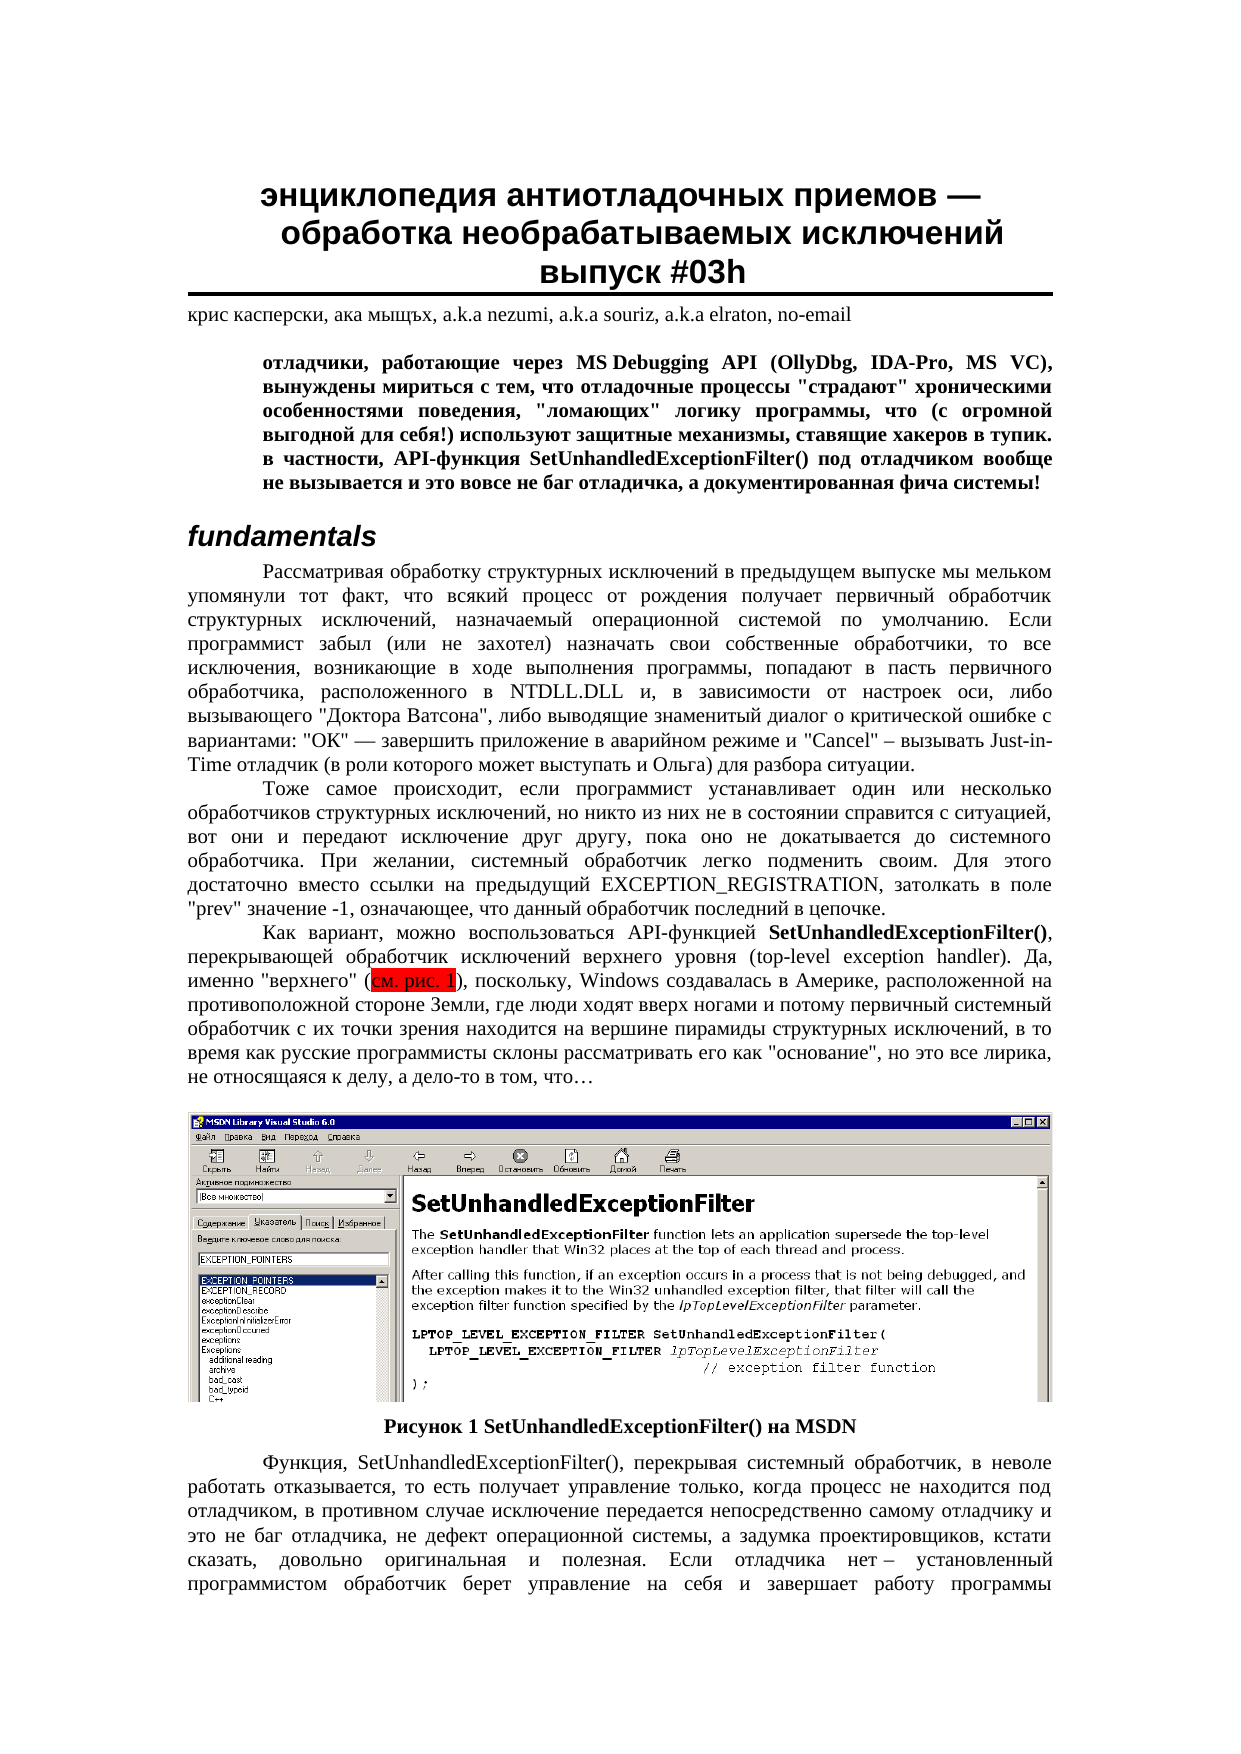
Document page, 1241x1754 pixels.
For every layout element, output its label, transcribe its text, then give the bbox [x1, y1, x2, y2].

text Рассматривая обработку структурных исключений в предыдущем выпуске мы мельком упомянули тот факт, что всякий процесс от рождения получает первичный обработчик структурных исключений, назначаемый операционной системой по умолчанию. Если программист забыл (или не захотел) назначать свои собственные обработчики, то все исключения, возникающие в ходе выполнения программы, попадают в пасть первичного обработчика, расположенного в NTDLL.DLL и, в зависимости от настроек оси, либо вызывающего "Доктора Ватсона", либо выводящие знаменитый диалог о критической ошибке с вариантами: "ОК" — завершить приложение в аварийном режиме и "Cancel" – вызывать Just-in-Time отладчик (в роли которого может выступать и Ольга) для разбора ситуации. [187, 559, 1053, 776]
text Функция, SetUnhandledExceptionFilter(), перекрывая системный обработчик, в неволе работать отказывается, то есть получает управление только, когда процесс не находится под отладчиком, в противном случае исключение передается непосредственно самому отладчику и это не баг отладчика, не дефект операционной системы, а задумка проектировщиков, кстати сказать, довольно оригинальная и полезная. Если отладчика нет – установленный программистом обработчик берет управление на себя и завершает работу программы [187, 1450, 1053, 1595]
text Как вариант, можно воспользоваться API-функцией SetUnhandledExceptionFilter(), перекрывающей обработчик исключений верхнего уровня (top-level exception handler). Да, именно "верхнего" (см. рис. 1), поскольку, Windows создавалась в Америке, расположенной на противоположной стороне Земли, где люди ходят вверх ногами и потому первичный системный обработчик с их точки зрения находится на вершине пирамиды структурных исключений, в то время как русские программисты склоны рассматривать его как "основание", но это все лирика, не относящаяся к делу, а дело-то в том, что… [187, 920, 1053, 1088]
picture [188, 1112, 1053, 1402]
subtitle fundamentals [187, 519, 1053, 553]
text крис касперски, ака мыщъх, a.k.a nezumi, a.k.a souriz, a.k.a elraton, no-email [187, 302, 1053, 326]
subtitle энциклопедия антиотладочных приемов — обработка необрабатываемых исключений выпуск #03h [187, 175, 1053, 296]
text отладчики, работающие через MS Debugging API (OllyDbg, IDA-Pro, MS VC), вынуждены мириться с тем, что отладочные процессы "страдают" хроническими особенностями поведения, "ломающих" логику программы, что (с огромной выгодной для себя!) используют защитные механизмы, ставящие хакеров в тупик. в частности, API-функция SetUnhandledExceptionFilter() под отладчиком вообще не вызывается и это вовсе не баг отладичка, а документированная фича системы! [262, 350, 1053, 494]
text Тоже самое происходит, если программист устанавливает один или несколько обработчиков структурных исключений, но никто из них не в состоянии справится с ситуацией, вот они и передают исключение друг другу, пока оно не докатывается до системного обработчика. При желании, системный обработчик легко подменить своим. Для этого достаточно вместо ссылки на предыдущий EXCEPTION_REGISTRATION, затолкать в поле "prev" значение -1, означающее, что данный обработчик последний в цепочке. [187, 776, 1053, 920]
text Рисунок 1 SetUnhandledExceptionFilter() на MSDN [187, 1414, 1053, 1438]
